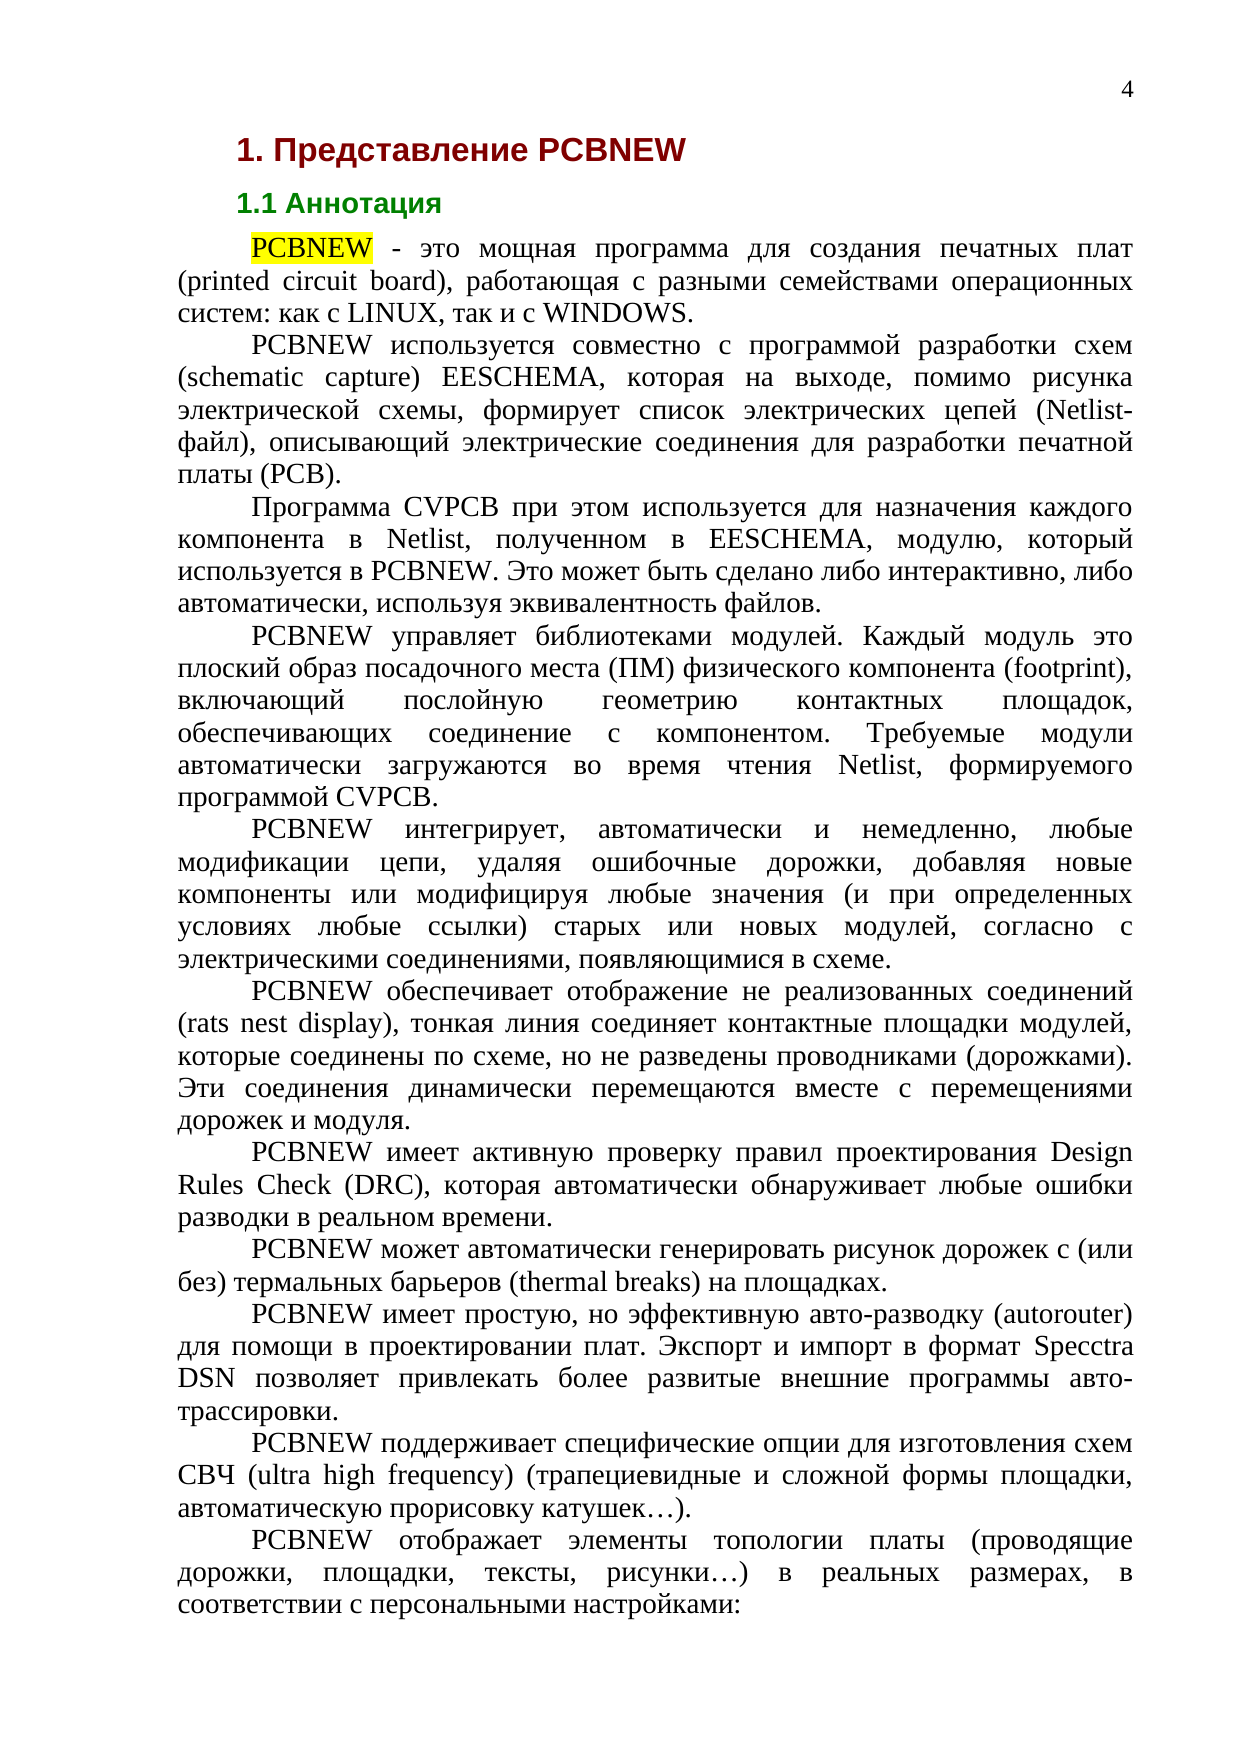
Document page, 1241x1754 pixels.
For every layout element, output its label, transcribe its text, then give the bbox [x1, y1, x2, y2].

text Программа CVPCB при этом используется для назначения каждого компонента в Netlist, полученном в EESCHEMA, модулю, который используется в PCBNEW. Это может быть сделано либо интерактивно, либо автоматически, используя эквивалентность файлов. [177, 490, 1134, 619]
text PCBNEW - это мощная программа для создания печатных плат (printed circuit board), работающая с разными семействами операционных систем: как с LINUX, так и с WINDOWS. [177, 232, 1134, 328]
text PCBNEW имеет активную проверку правил проектирования Design Rules Check (DRC), которая автоматически обнаруживает любые ошибки разводки в реальном времени. [177, 1136, 1134, 1233]
subtitle 1. Представление PCBNEW [236, 131, 1134, 168]
text PCBNEW отображает элементы топологии платы (проводящие дорожки, площадки, тексты, рисунки…) в реальных размерах, в соответствии с персональными настройками: [177, 1523, 1134, 1620]
subtitle 1.1 Аннотация [236, 187, 1134, 220]
text PCBNEW обеспечивает отображение не реализованных соединений (rats nest display), тонкая линия соединяет контактные площадки модулей, которые соединены по схеме, но не разведены проводниками (дорожками). Эти соединения динамически перемещаются вместе с перемещениями дорожек и модуля. [177, 974, 1134, 1136]
text PCBNEW интегрирует, автоматически и немедленно, любые модификации цепи, удаляя ошибочные дорожки, добавляя новые компоненты или модифицируя любые значения (и при определенных условиях любые ссылки) старых или новых модулей, согласно с электрическими соединениями, появляющимися в схеме. [177, 813, 1134, 974]
text PCBNEW имеет простую, но эффективную авто-разводку (autorouter) для помощи в проектировании плат. Экспорт и импорт в формат Specctra DSN позволяет привлекать более развитые внешние программы авто-трассировки. [177, 1297, 1134, 1426]
text PCBNEW управляет библиотеками модулей. Каждый модуль это плоский образ посадочного места (ПМ) физического компонента (footprint), включающий послойную геометрию контактных площадок, обеспечивающих соединение с компонентом. Требуемые модули автоматически загружаются во время чтения Netlist, формируемого программой CVPCB. [177, 619, 1134, 813]
text PCBNEW используется совместно с программой разработки схем (schematic capture) EESCHEMA, которая на выходе, помимо рисунка электрической схемы, формирует список электрических цепей (Netlist-файл), описывающий электрические соединения для разработки печатной платы (PCB). [177, 328, 1134, 490]
text PCBNEW поддерживает специфические опции для изготовления схем СВЧ (ultra high frequency) (трапециевидные и сложной формы площадки, автоматическую прорисовку катушек…). [177, 1426, 1134, 1523]
text PCBNEW может автоматически генерировать рисунок дорожек с (или без) термальных барьеров (thermal breaks) на площадках. [177, 1233, 1134, 1297]
